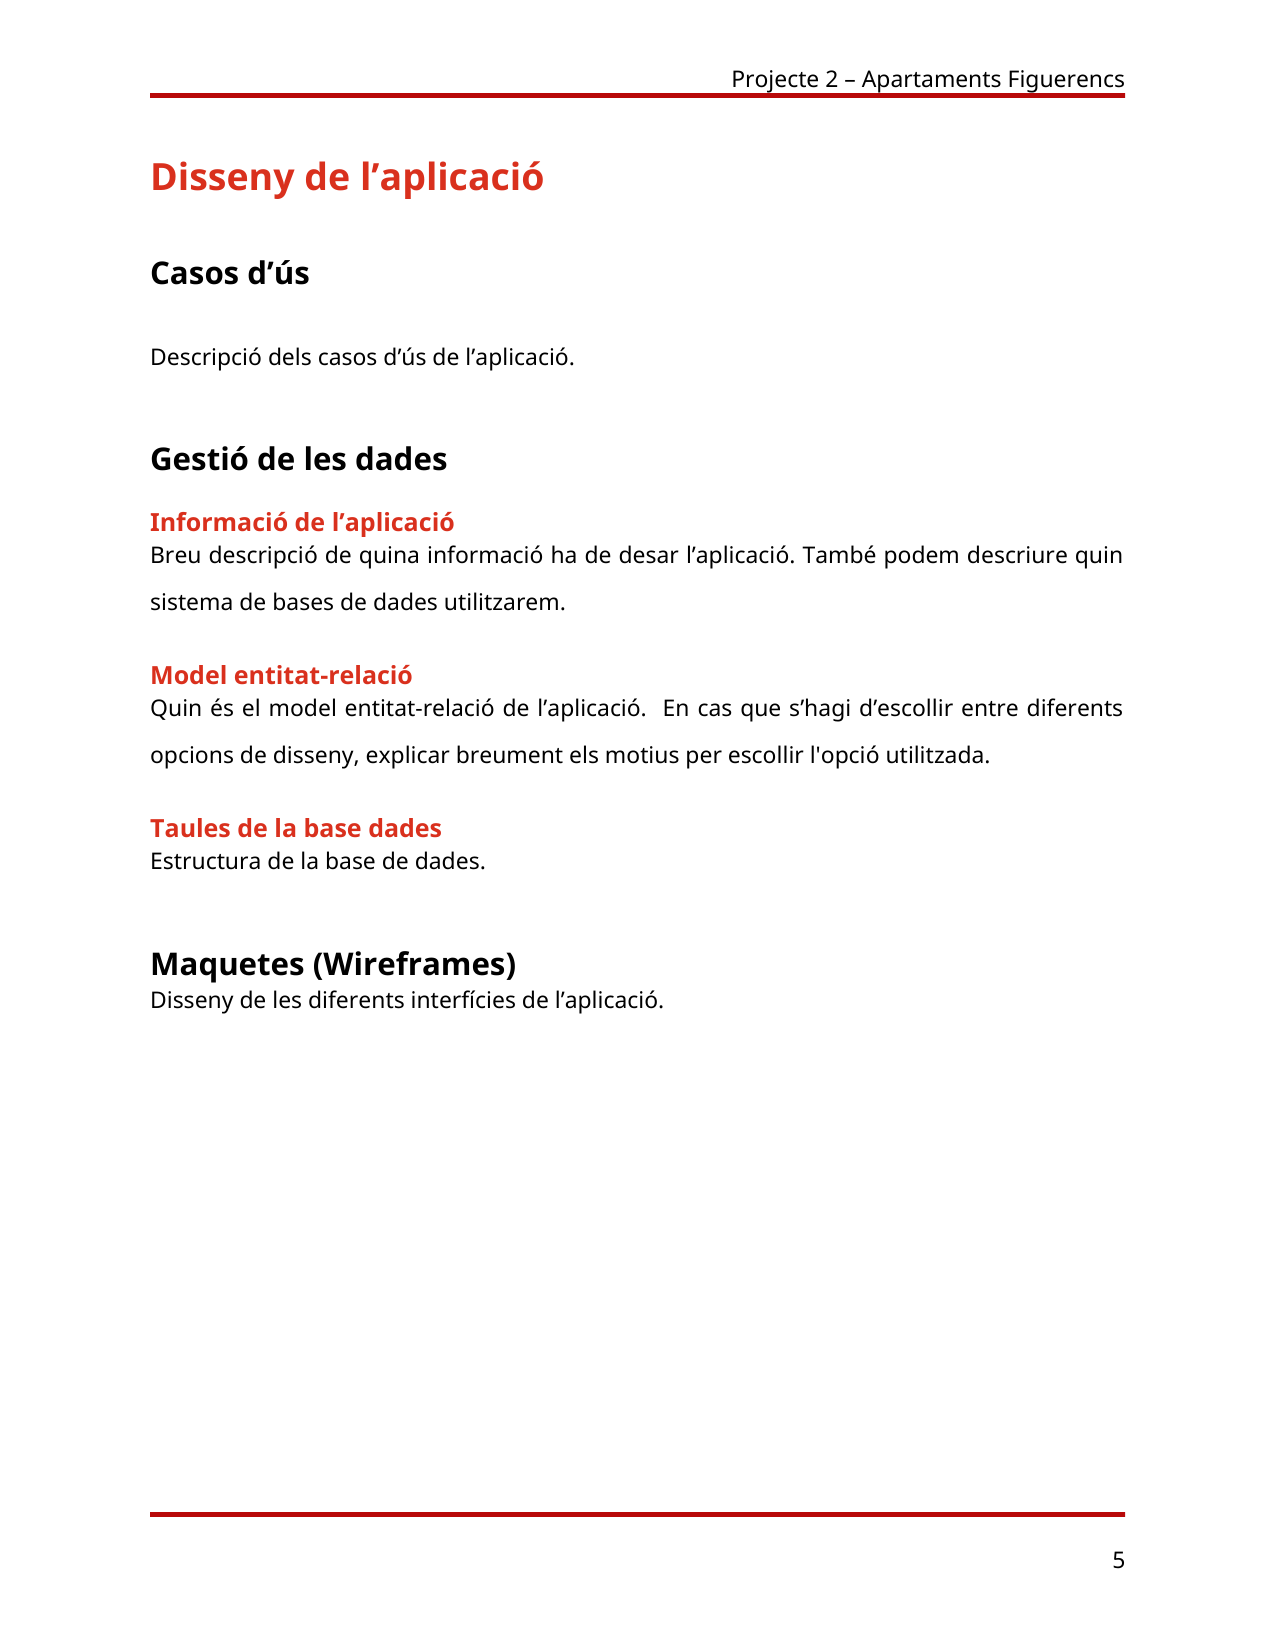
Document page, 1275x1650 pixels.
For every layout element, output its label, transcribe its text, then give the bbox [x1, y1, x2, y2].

picture [150, 1512, 1125, 1517]
text Breu descripció de quina informació ha de desar l’aplicació. També podem descriure quin sistema de bases de dades utilitzarem. [150, 539, 1125, 617]
text Quin és el model entitat-relació de l’aplicació. En cas que s’hagi d’escollir entre diferents opcions de disseny, explicar breument els motius per escollir l'opció utilitzada. [150, 692, 1125, 770]
text Descripció dels casos d’ús de l’aplicació. [150, 341, 1125, 372]
subtitle Informació de l’aplicació [150, 505, 1125, 539]
subtitle Taules de la base dades [150, 811, 1125, 845]
subtitle Maquetes (Wireframes) [150, 942, 939, 984]
text Disseny de les diferents interfícies de l’aplicació. [150, 984, 1125, 1015]
subtitle Casos d’ús [150, 251, 939, 294]
subtitle Model entitat-relació [150, 658, 1125, 692]
subtitle Gestió de les dades [150, 437, 939, 480]
subtitle Disseny de l’aplicació [150, 150, 1125, 201]
text Estructura de la base de dades. [150, 845, 1125, 876]
picture [150, 93, 1125, 98]
